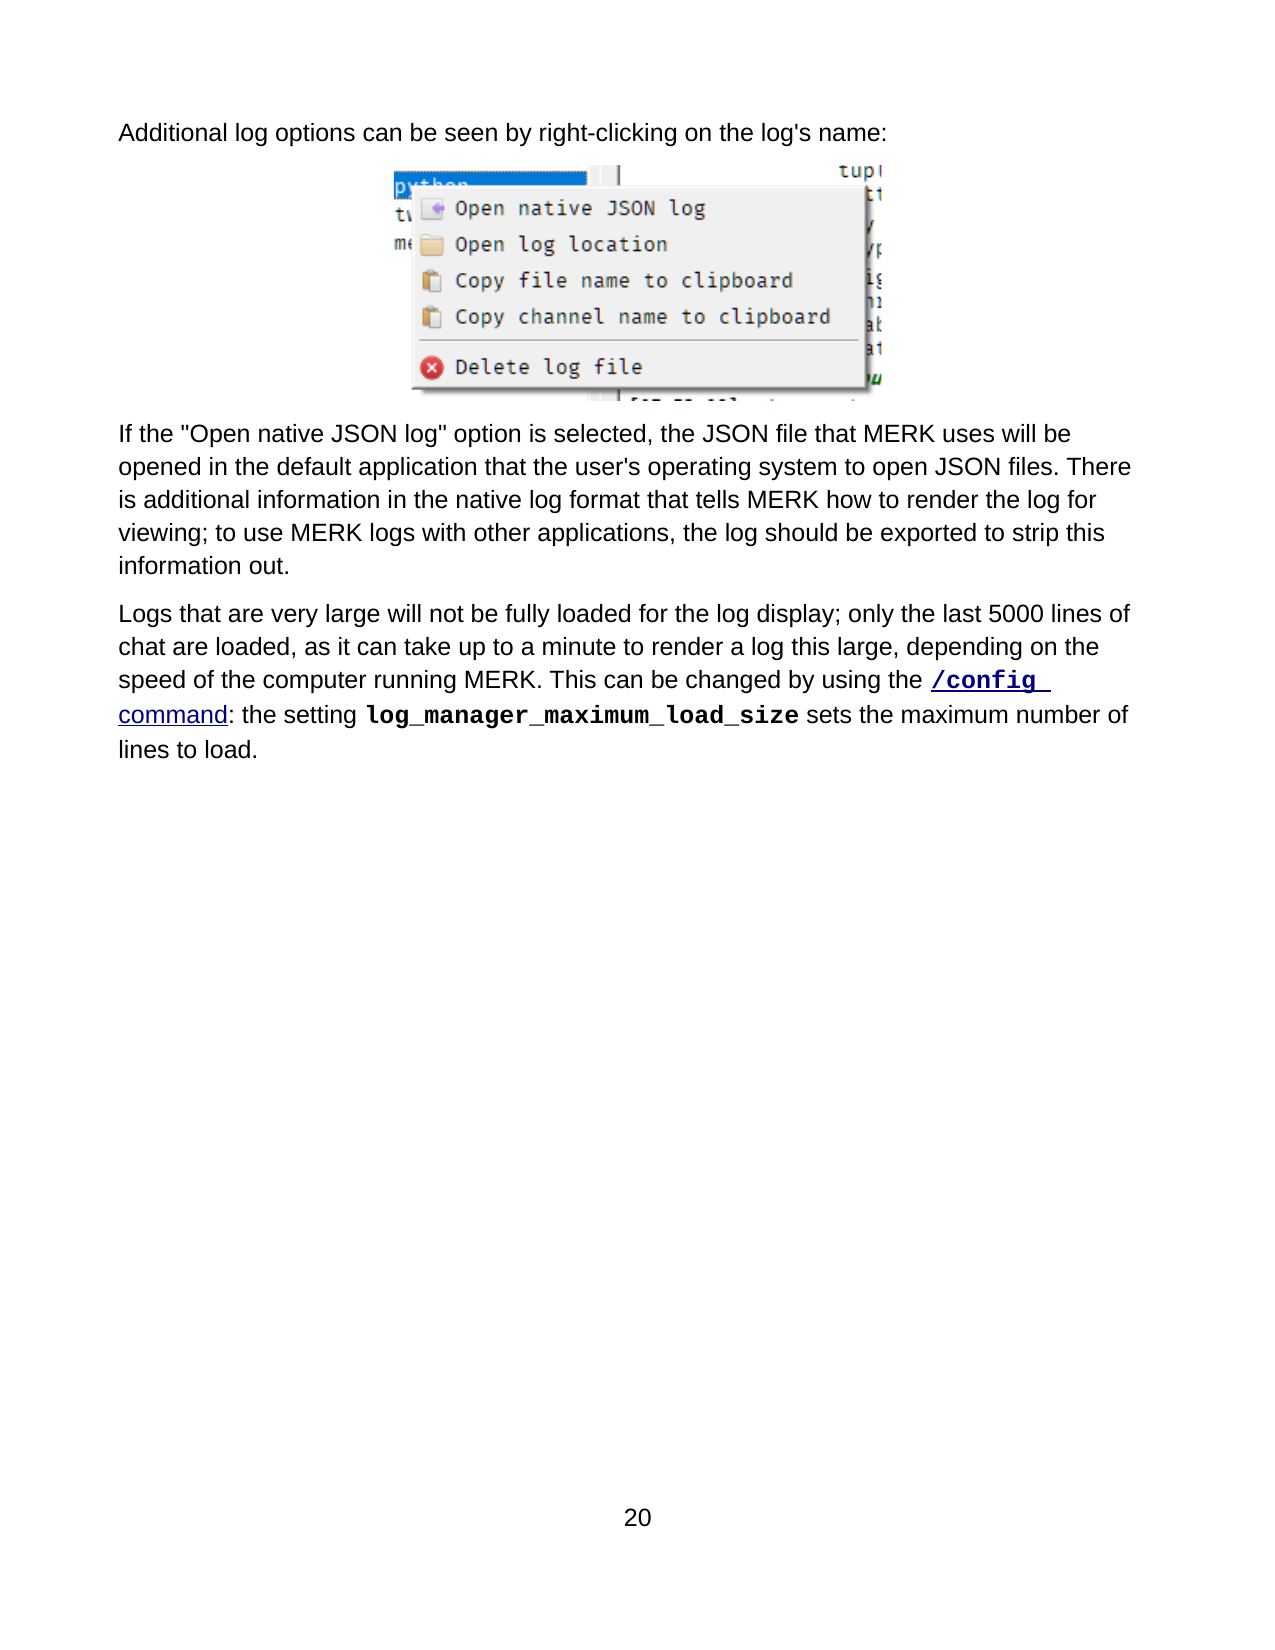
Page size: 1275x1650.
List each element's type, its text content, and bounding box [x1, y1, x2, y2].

picture [393, 165, 882, 401]
text Logs that are very large will not be fully loaded for the log display; only the last 5000 lines of chat are loaded, as it can take up to a minute to render a log this large, depending on the speed of the computer running MERK. This can be changed by using the /config command: the setting log_manager_maximum_load_size sets the maximum number of lines to load. [118, 599, 1157, 764]
text If the "Open native JSON log" option is selected, the JSON file that MERK uses will be opened in the default application that the user's operating system to open JSON files. There is additional information in the native log format that tells MERK how to render the log for viewing; to use MERK logs with other applications, the log should be exported to strip this information out. [118, 419, 1157, 580]
text Additional log options can be seen by right-clicking on the log's name: [118, 118, 1157, 147]
